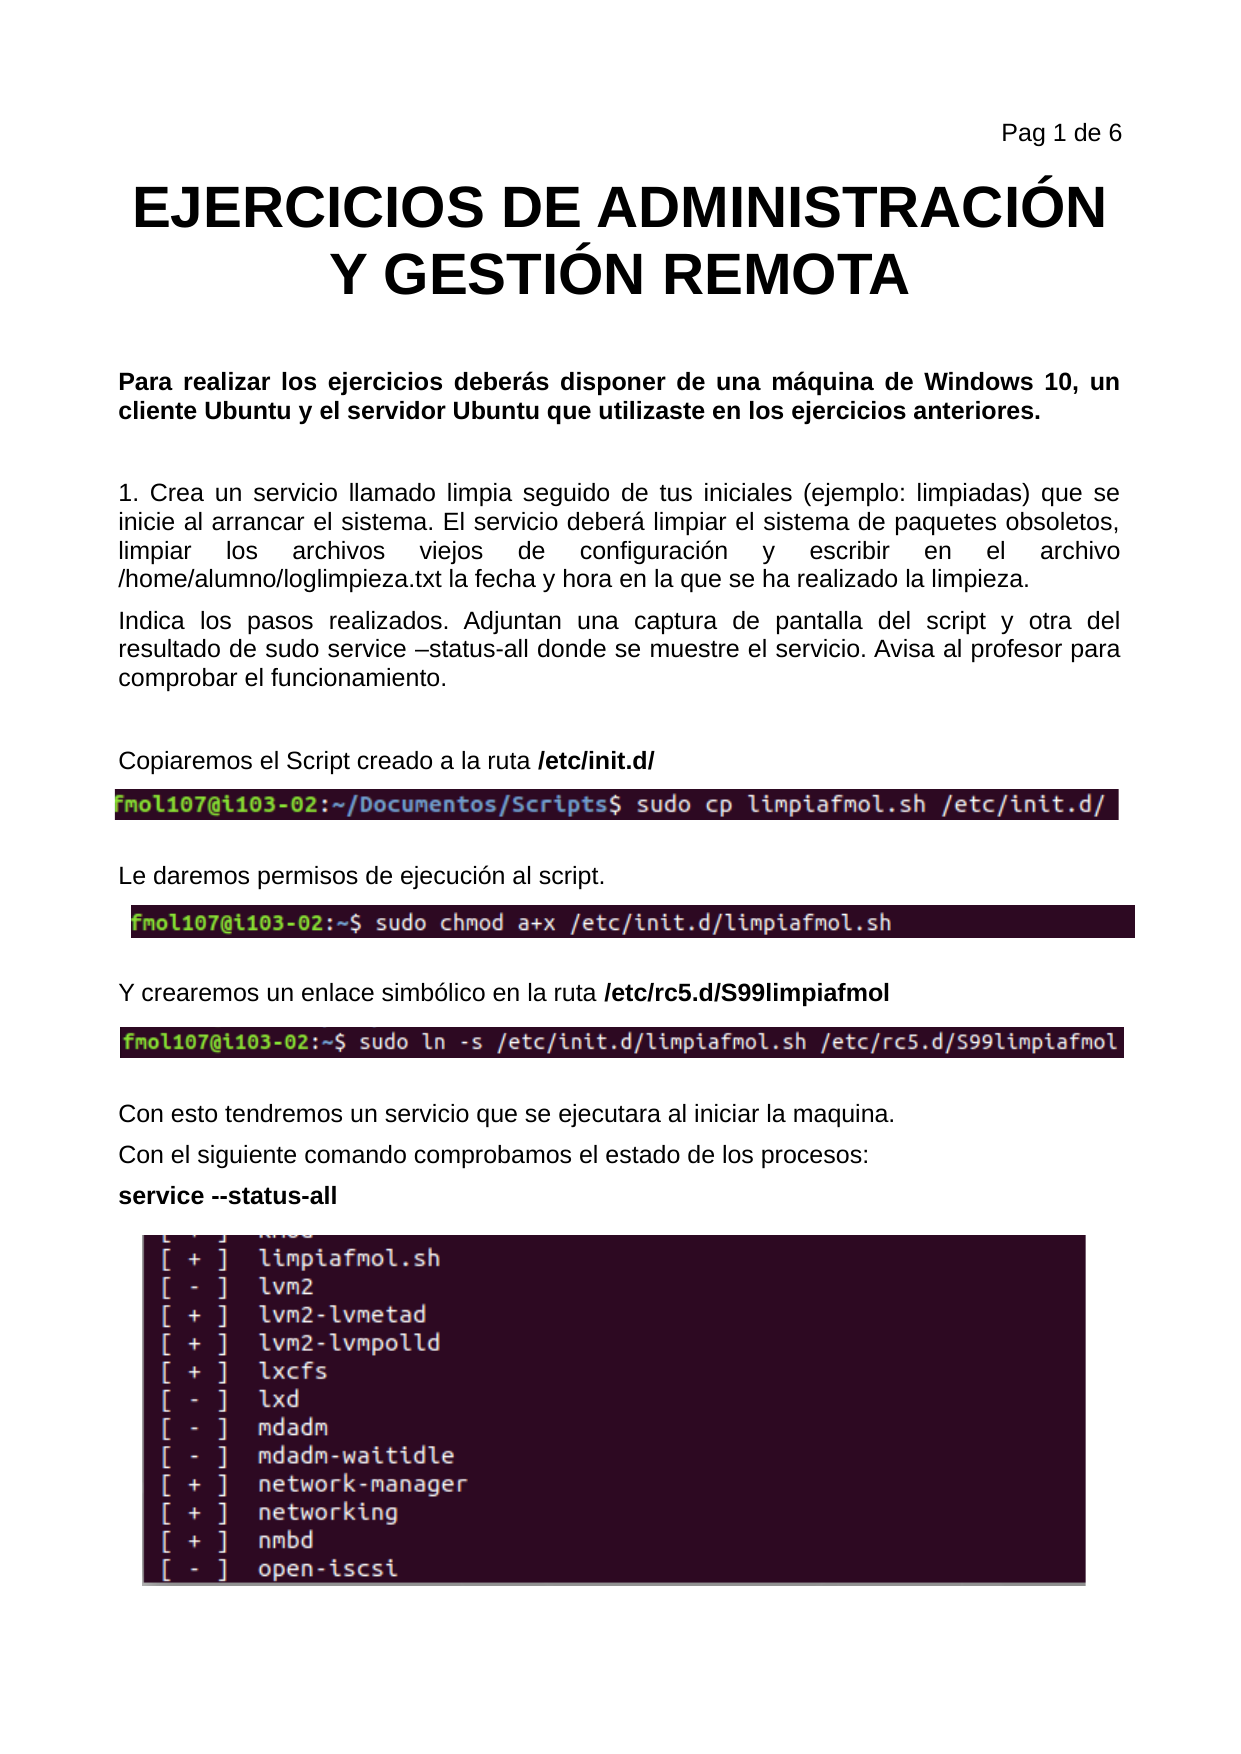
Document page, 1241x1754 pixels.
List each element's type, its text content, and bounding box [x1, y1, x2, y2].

text Y crearemos un enlace simbólico en la ruta /etc/rc5.d/S99limpiafmol [118, 978, 1122, 1007]
text Para realizar los ejercicios deberás disponer de una máquina de Windows 10, un cliente Ubuntu y el servidor Ubuntu que utilizaste en los ejercicios anteriores. [118, 367, 1122, 424]
text service --status-all [118, 1181, 1122, 1210]
picture [142, 1235, 1086, 1586]
picture [131, 905, 1135, 938]
text 1. Crea un servicio llamado limpia seguido de tus iniciales (ejemplo: limpiadas) que se inicie al arrancar el sistema. El servicio deberá limpiar el sistema de paquetes obsoletos, limpiar los archivos viejos de configuración y escribir en el archivo /home/alumno/loglimpieza.txt la fecha y hora en la que se ha realizado la limpieza. [118, 478, 1122, 593]
text Copiaremos el Script creado a la ruta /etc/init.d/ [118, 746, 1122, 774]
text Con el siguiente comando comprobamos el estado de los procesos: [118, 1140, 1122, 1169]
title EJERCICIOS DE ADMINISTRACIÓN Y GESTIÓN REMOTA [118, 173, 1122, 307]
text Con esto tendremos un servicio que se ejecutara al iniciar la maquina. [118, 1099, 1122, 1127]
picture [120, 1027, 1124, 1058]
text Indica los pasos realizados. Adjuntan una captura de pantalla del script y otra del resultado de sudo service –status-all donde se muestre el servicio. Avisa al profesor para comprobar el funcionamiento. [118, 606, 1122, 692]
text Le daremos permisos de ejecución al script. [118, 861, 1122, 890]
picture [114, 789, 1119, 820]
